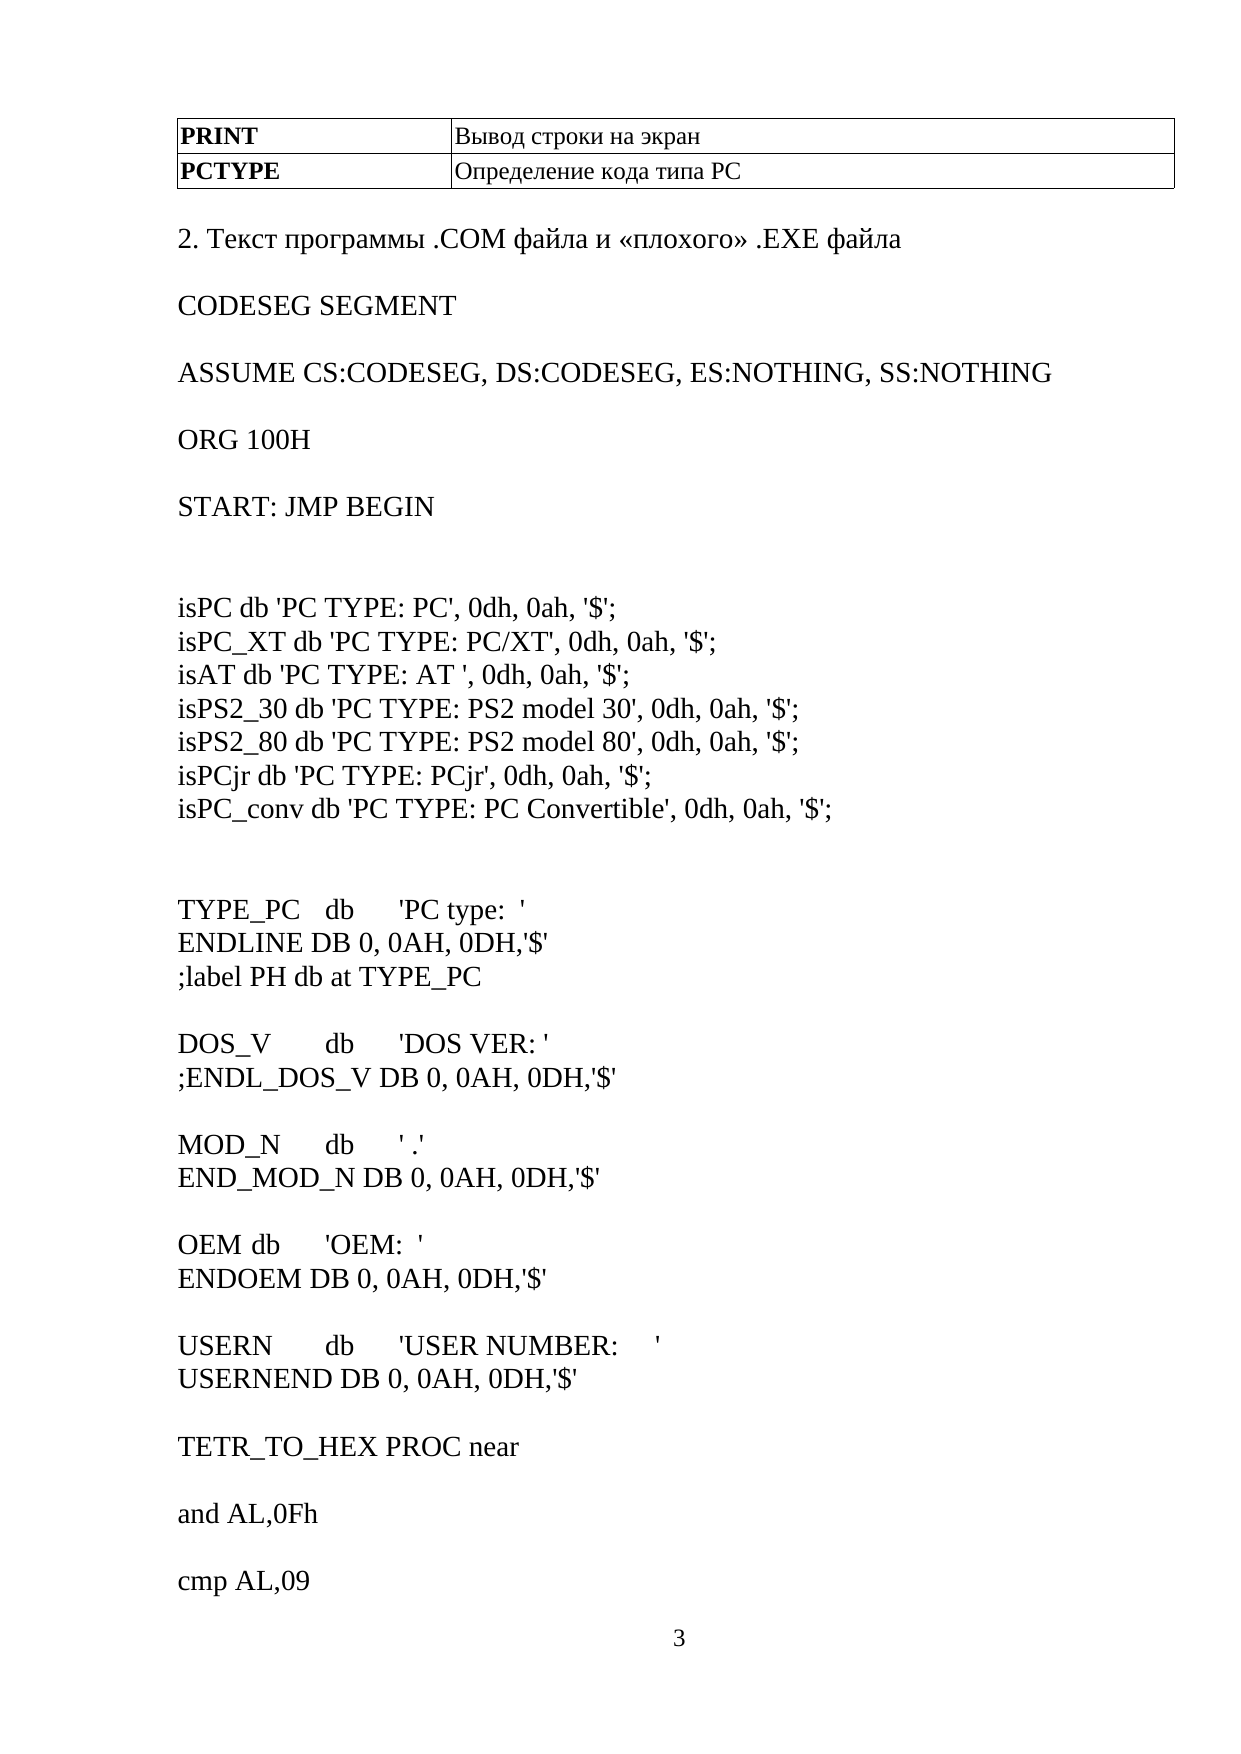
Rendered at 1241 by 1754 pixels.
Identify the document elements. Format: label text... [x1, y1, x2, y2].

text isAT db 'PC TYPE: AT ', 0dh, 0ah, '$'; [177, 657, 1181, 691]
text TETR_TO_HEX PROC near [177, 1429, 1181, 1462]
text START: JMP BEGIN [177, 489, 1181, 523]
text CODESEG SEGMENT [177, 288, 1181, 322]
text ENDLINE DB 0, 0AH, 0DH,'$' [177, 926, 1181, 959]
table_cell Вывод строки на экран [452, 119, 1174, 153]
text END_MOD_N DB 0, 0AH, 0DH,'$' [177, 1160, 1181, 1194]
text ;label PH db at TYPE_PC [177, 959, 1181, 993]
text TYPE_PC db 'PC type: ' [177, 892, 1181, 926]
text isPC db 'PC TYPE: PC', 0dh, 0ah, '$'; [177, 590, 1181, 624]
text isPC_XT db 'PC TYPE: PC/XT', 0dh, 0ah, '$'; [177, 624, 1181, 657]
text OEM db 'OEM: ' [177, 1227, 1181, 1261]
text isPS2_80 db 'PC TYPE: PS2 model 80', 0dh, 0ah, '$'; [177, 724, 1181, 758]
table_cell Определение кода типа PC [452, 154, 1174, 187]
text DOS_V db 'DOS VER: ' [177, 1026, 1181, 1060]
text MOD_N db ' .' [177, 1127, 1181, 1160]
text and AL,0Fh [177, 1496, 1181, 1529]
text cmp AL,09 [177, 1563, 1181, 1596]
text ;ENDL_DOS_V DB 0, 0AH, 0DH,'$' [177, 1060, 1181, 1093]
text 2. Текст программы .COM файла и «плохого» .EXE файла [177, 221, 1181, 255]
table_cell PCTYPE [178, 154, 451, 187]
text ENDOEM DB 0, 0AH, 0DH,'$' [177, 1261, 1181, 1294]
text isPS2_30 db 'PC TYPE: PS2 model 30', 0dh, 0ah, '$'; [177, 691, 1181, 724]
text isPCjr db 'PC TYPE: PCjr', 0dh, 0ah, '$'; [177, 758, 1181, 791]
text USERNEND DB 0, 0AH, 0DH,'$' [177, 1362, 1181, 1395]
text ASSUME CS:CODESEG, DS:CODESEG, ES:NOTHING, SS:NOTHING [177, 355, 1181, 389]
text USERN db 'USER NUMBER: ' [177, 1328, 1181, 1362]
table_cell PRINT [178, 119, 451, 153]
text ORG 100H [177, 422, 1181, 456]
text isPC_conv db 'PC TYPE: PC Convertible', 0dh, 0ah, '$'; [177, 791, 1181, 825]
